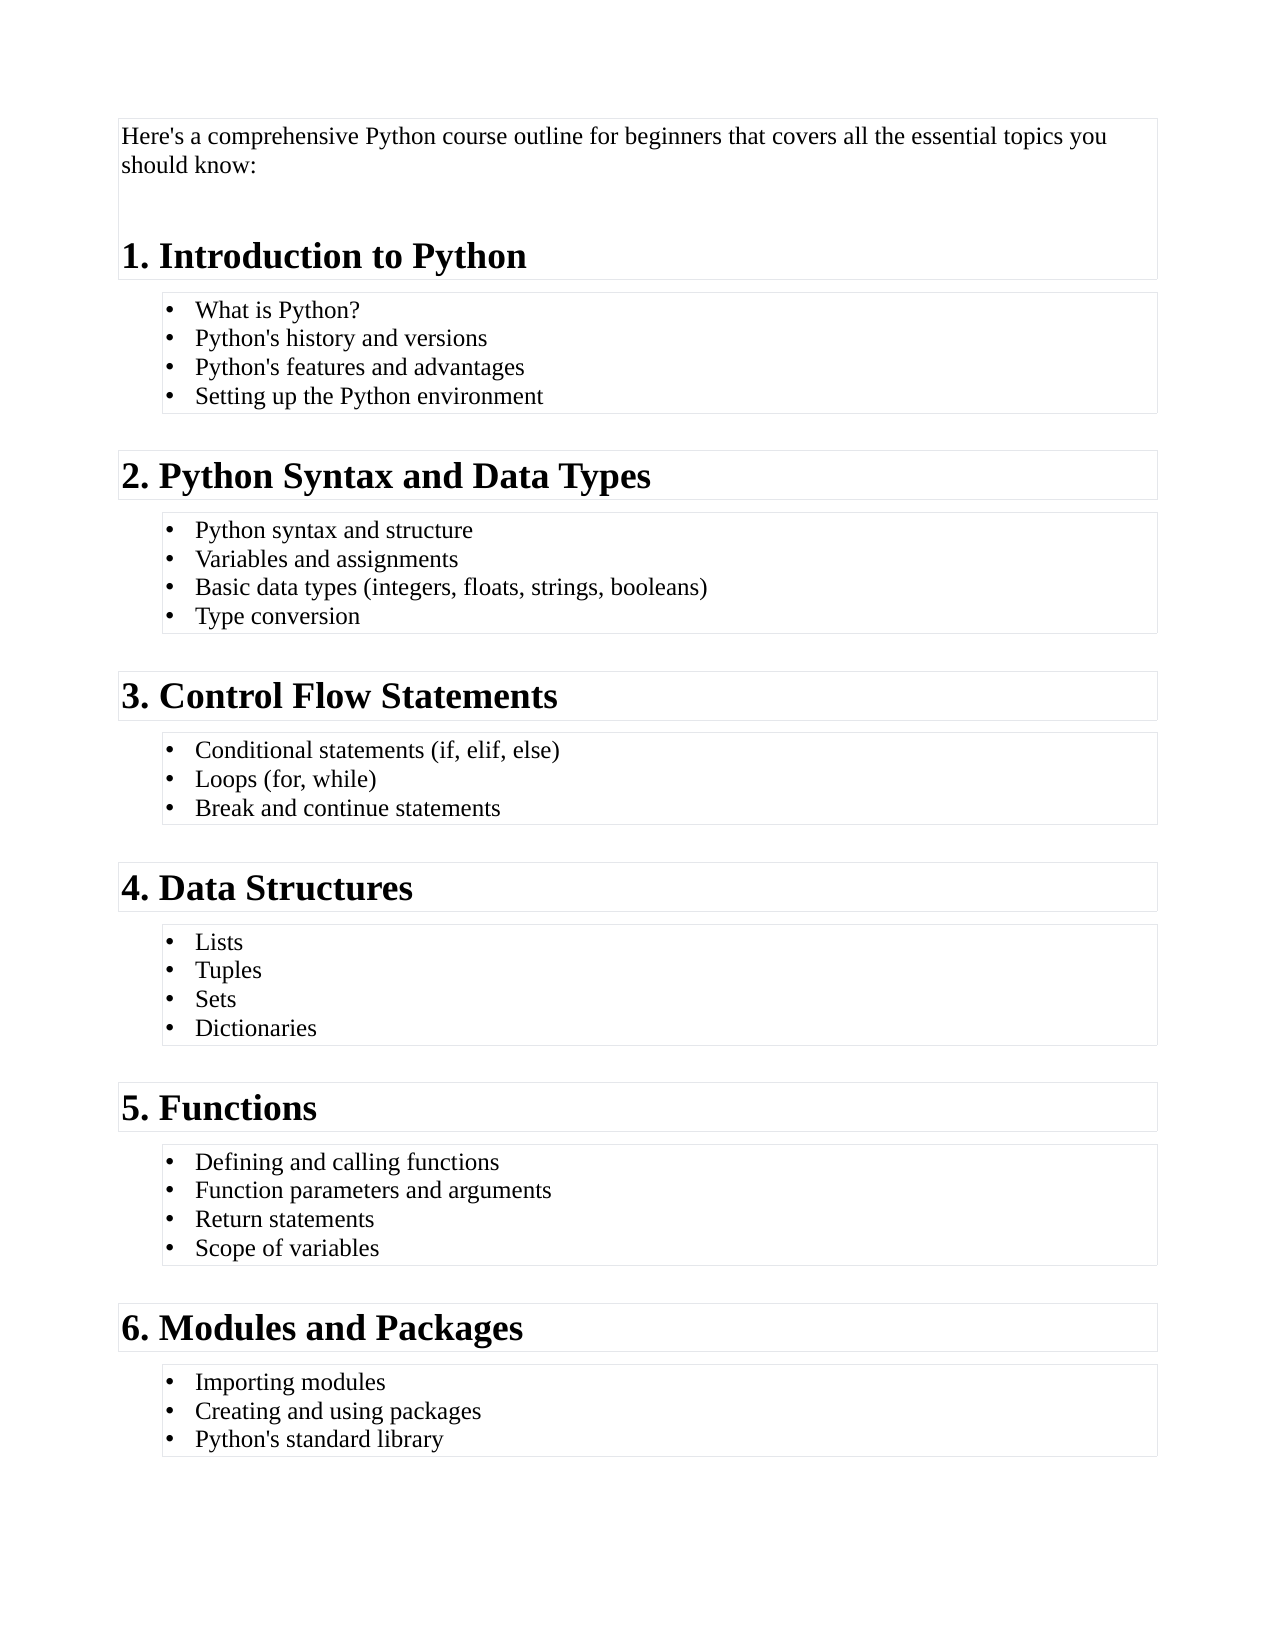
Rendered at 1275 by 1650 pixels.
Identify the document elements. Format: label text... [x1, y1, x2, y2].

list Tuples [163, 952, 1157, 981]
list Sets [163, 981, 1157, 1010]
list Python's history and versions [163, 321, 1157, 349]
list Setting up the Python environment [163, 378, 1157, 413]
list What is Python? [163, 293, 1157, 321]
list Loops (for, while) [163, 761, 1157, 790]
list Variables and assignments [163, 541, 1157, 569]
subtitle 4. Data Structures [119, 863, 1157, 911]
list Break and continue statements [163, 790, 1157, 824]
subtitle 3. Control Flow Statements [119, 672, 1157, 720]
list Python syntax and structure [163, 513, 1157, 541]
list Type conversion [163, 598, 1157, 633]
list Return statements [163, 1201, 1157, 1230]
list Function parameters and arguments [163, 1173, 1157, 1201]
list Basic data types (integers, floats, strings, booleans) [163, 569, 1157, 598]
subtitle 6. Modules and Packages [119, 1304, 1157, 1351]
text Here's a comprehensive Python course outline for beginners that covers all the essential topics you should know: [119, 119, 1157, 179]
list Scope of variables [163, 1230, 1157, 1265]
list Creating and using packages [163, 1393, 1157, 1422]
list Lists [163, 925, 1157, 952]
list Defining and calling functions [163, 1145, 1157, 1173]
subtitle 2. Python Syntax and Data Types [119, 451, 1157, 499]
list Importing modules [163, 1365, 1157, 1393]
list Python's features and advantages [163, 349, 1157, 378]
list Conditional statements (if, elif, else) [163, 733, 1157, 761]
subtitle 1. Introduction to Python [119, 230, 1157, 279]
subtitle 5. Functions [119, 1083, 1157, 1131]
list Python's standard library [163, 1422, 1157, 1456]
list Dictionaries [163, 1010, 1157, 1045]
